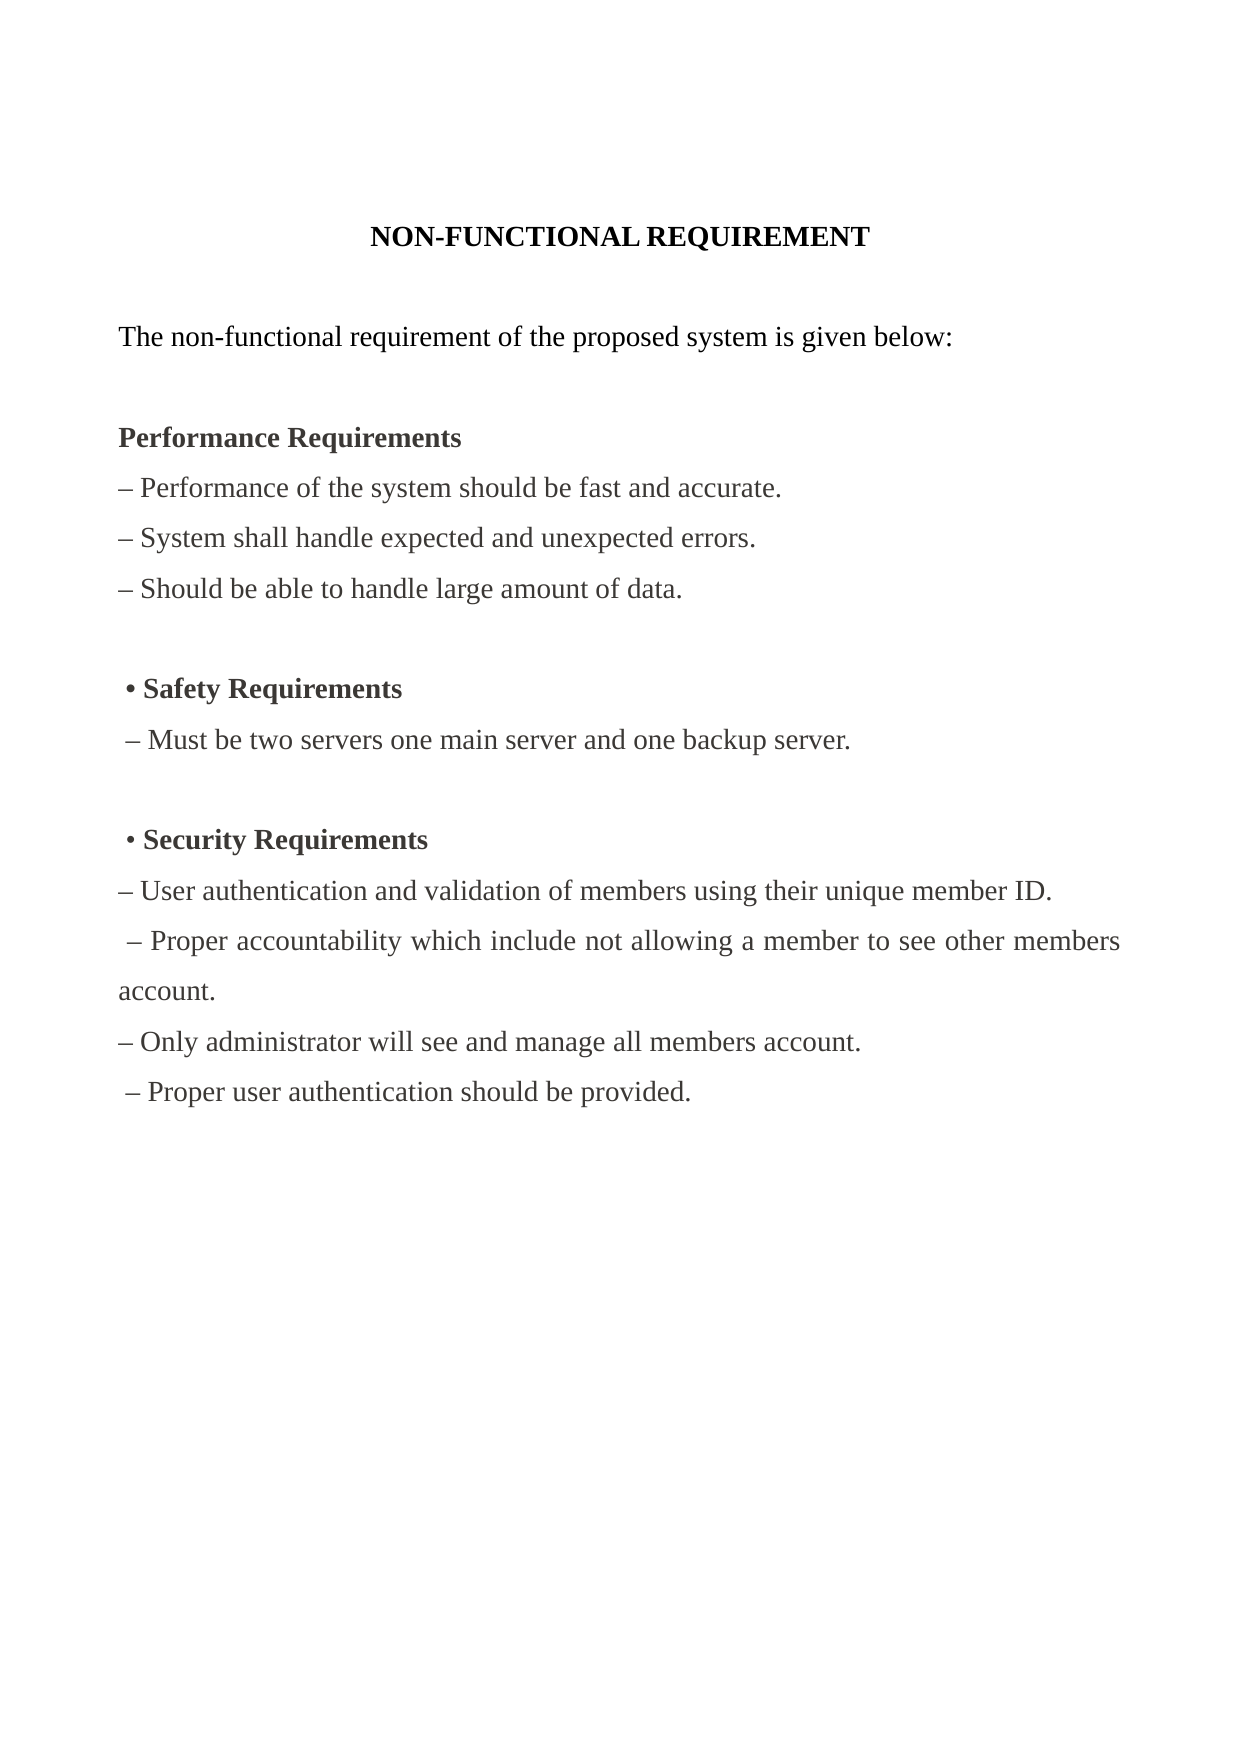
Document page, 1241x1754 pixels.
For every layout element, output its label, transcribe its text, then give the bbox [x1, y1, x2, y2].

text – System shall handle expected and unexpected errors. [118, 521, 1122, 554]
text NON-FUNCTIONAL REQUIREMENT [118, 219, 1122, 252]
text The non-functional requirement of the proposed system is given below: [118, 319, 1122, 353]
text – Proper accountability which include not allowing a member to see other members account. [118, 923, 1122, 1007]
text – Only administrator will see and manage all members account. [118, 1024, 1122, 1057]
text • Safety Requirements [118, 672, 1122, 705]
text – Performance of the system should be fast and accurate. [118, 470, 1122, 504]
text – Proper user authentication should be provided. [118, 1074, 1122, 1108]
text – Should be able to handle large amount of data. [118, 571, 1122, 604]
text • Security Requirements [118, 822, 1122, 856]
text – User authentication and validation of members using their unique member ID. [118, 873, 1122, 906]
text Performance Requirements [118, 420, 1122, 453]
text – Must be two servers one main server and one backup server. [118, 722, 1122, 755]
